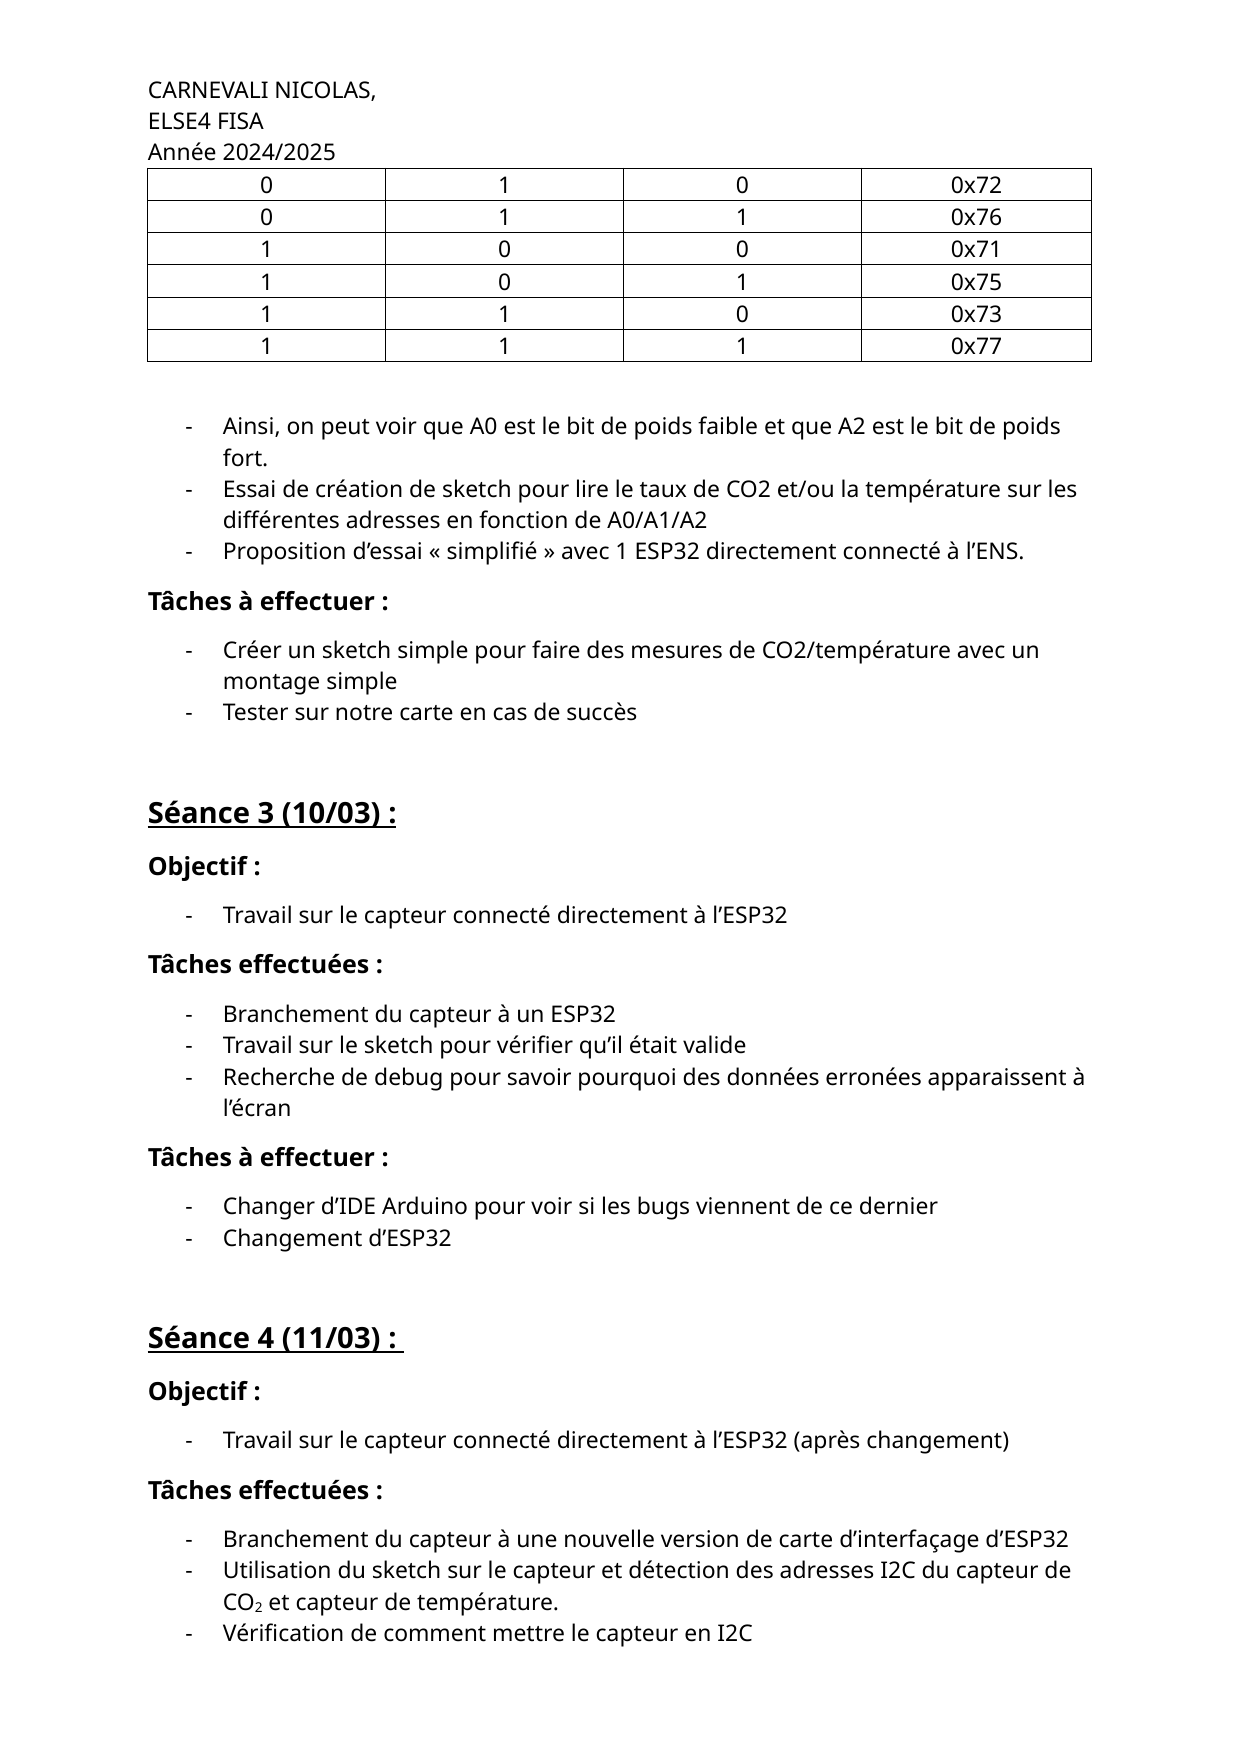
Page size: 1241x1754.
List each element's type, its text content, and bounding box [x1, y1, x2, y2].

text Objectif : [148, 1374, 1093, 1408]
table_cell 1 [624, 330, 861, 361]
table_cell 1 [386, 169, 623, 200]
table_cell 1 [148, 298, 385, 329]
text Tâches à effectuer : [148, 1139, 1093, 1174]
table_cell 0 [624, 233, 861, 264]
list Changer d’IDE Arduino pour voir si les bugs viennent de ce dernier [185, 1190, 1093, 1222]
list Tester sur notre carte en cas de succès [185, 696, 1093, 728]
table_cell 1 [148, 233, 385, 264]
list Utilisation du sketch sur le capteur et détection des adresses I2C du capteur de CO2 et capteur de température. [185, 1554, 1093, 1617]
list Travail sur le capteur connecté directement à l’ESP32 [185, 899, 1093, 931]
text Tâches effectuées : [148, 1472, 1093, 1506]
table_cell 0x77 [862, 330, 1091, 361]
list Recherche de debug pour savoir pourquoi des données erronées apparaissent à l’écran [185, 1060, 1093, 1123]
table_cell 1 [386, 330, 623, 361]
list Branchement du capteur à un ESP32 [185, 998, 1093, 1029]
table_cell 0 [386, 233, 623, 264]
text Tâches effectuées : [148, 947, 1093, 981]
list Ainsi, on peut voir que A0 est le bit de poids faible et que A2 est le bit de poids fort. [185, 410, 1093, 473]
table_cell 1 [386, 201, 623, 232]
table_cell 0 [624, 298, 861, 329]
table_cell 0x75 [862, 265, 1091, 297]
list Travail sur le capteur connecté directement à l’ESP32 (après changement) [185, 1424, 1093, 1456]
table_cell 1 [624, 265, 861, 297]
table_cell 0x76 [862, 201, 1091, 232]
table_cell 0 [386, 265, 623, 297]
table_cell 0 [148, 169, 385, 200]
list Créer un sketch simple pour faire des mesures de CO2/température avec un montage simple [185, 634, 1093, 696]
list Branchement du capteur à une nouvelle version de carte d’interfaçage d’ESP32 [185, 1523, 1093, 1554]
text Tâches à effectuer : [148, 583, 1093, 617]
table_cell 1 [386, 298, 623, 329]
list Essai de création de sketch pour lire le taux de CO2 et/ou la température sur les différentes adresses en fonction de A0/A1/A2 [185, 473, 1093, 535]
list Proposition d’essai « simplifié » avec 1 ESP32 directement connecté à l’ENS. [185, 535, 1093, 566]
table_cell 0x71 [862, 233, 1091, 264]
text Objectif : [148, 848, 1093, 883]
list Vérification de comment mettre le capteur en I2C [185, 1617, 1093, 1648]
list Travail sur le sketch pour vérifier qu’il était valide [185, 1029, 1093, 1060]
text Séance 3 (10/03) : [148, 792, 1093, 832]
table_cell 0x73 [862, 298, 1091, 329]
table_cell 0 [148, 201, 385, 232]
table_cell 0x72 [862, 169, 1091, 200]
list Changement d’ESP32 [185, 1222, 1093, 1253]
table_cell 1 [624, 201, 861, 232]
table_cell 1 [148, 265, 385, 297]
text Séance 4 (11/03) : [148, 1317, 1093, 1357]
table_cell 0 [624, 169, 861, 200]
table_cell 1 [148, 330, 385, 361]
